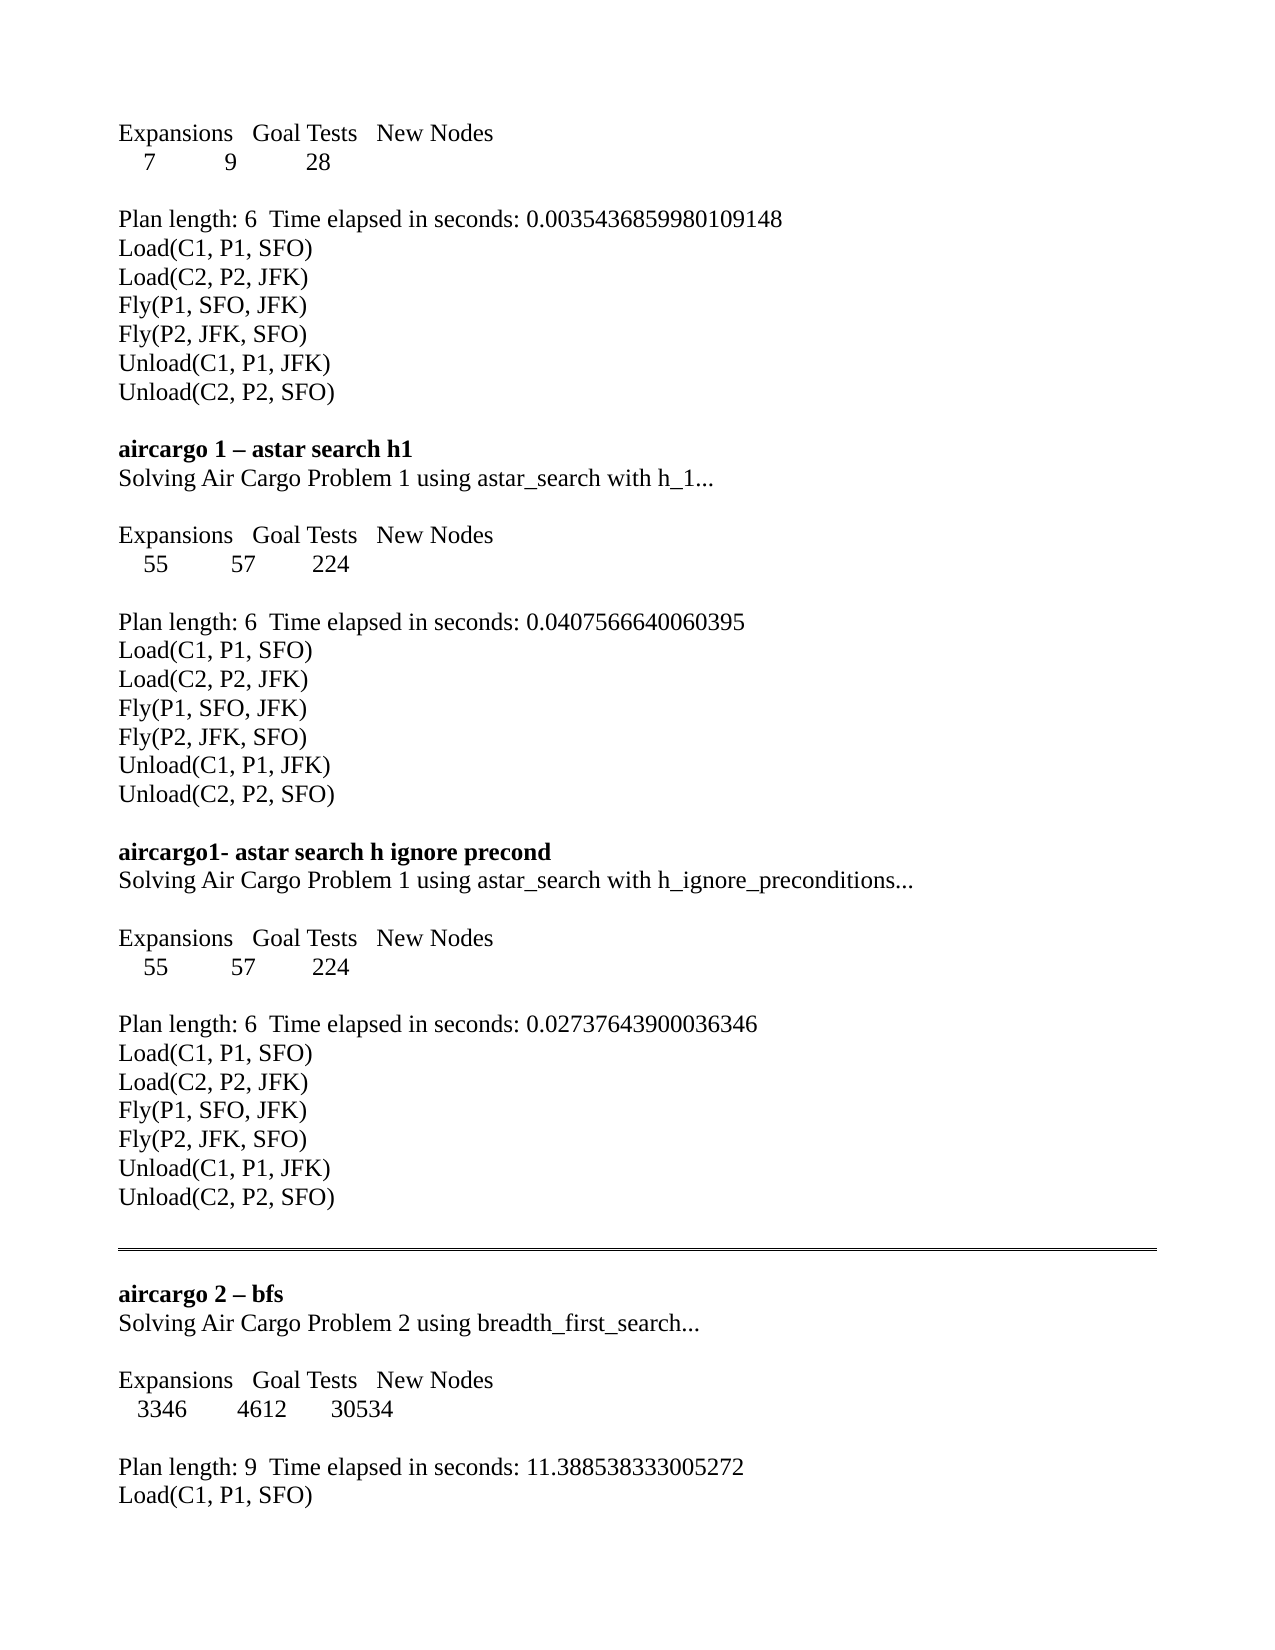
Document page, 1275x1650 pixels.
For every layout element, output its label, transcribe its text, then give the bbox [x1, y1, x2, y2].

text aircargo1- astar search h ignore precond [118, 837, 1157, 866]
text Plan length: 6 Time elapsed in seconds: 0.0035436859980109148 [118, 204, 1157, 233]
text Solving Air Cargo Problem 1 using astar_search with h_ignore_preconditions... [118, 866, 1157, 894]
text Load(C1, P1, SFO) [118, 636, 1157, 664]
text Fly(P2, JFK, SFO) [118, 1124, 1157, 1153]
text Plan length: 6 Time elapsed in seconds: 0.02737643900036346 [118, 1009, 1157, 1038]
text Unload(C1, P1, JFK) [118, 751, 1157, 779]
text Load(C2, P2, JFK) [118, 1067, 1157, 1096]
text 7 9 28 [118, 147, 1157, 176]
text 55 57 224 [118, 549, 1157, 578]
text Fly(P2, JFK, SFO) [118, 319, 1157, 348]
text Load(C2, P2, JFK) [118, 262, 1157, 291]
text Unload(C2, P2, SFO) [118, 779, 1157, 808]
text Plan length: 9 Time elapsed in seconds: 11.388538333005272 [118, 1452, 1157, 1480]
text Load(C1, P1, SFO) [118, 1038, 1157, 1067]
text Solving Air Cargo Problem 1 using astar_search with h_1... [118, 463, 1157, 492]
text Fly(P2, JFK, SFO) [118, 722, 1157, 751]
text Fly(P1, SFO, JFK) [118, 291, 1157, 319]
text Unload(C1, P1, JFK) [118, 348, 1157, 377]
text Expansions Goal Tests New Nodes [118, 1365, 1157, 1394]
text 3346 4612 30534 [118, 1394, 1157, 1423]
text Expansions Goal Tests New Nodes [118, 923, 1157, 952]
text Fly(P1, SFO, JFK) [118, 693, 1157, 722]
text Unload(C1, P1, JFK) [118, 1153, 1157, 1182]
text 55 57 224 [118, 952, 1157, 981]
text Expansions Goal Tests New Nodes [118, 118, 1157, 147]
text aircargo 1 – astar search h1 [118, 434, 1157, 463]
text Unload(C2, P2, SFO) [118, 377, 1157, 406]
text Unload(C2, P2, SFO) [118, 1182, 1157, 1211]
text Plan length: 6 Time elapsed in seconds: 0.0407566640060395 [118, 607, 1157, 636]
text Load(C1, P1, SFO) [118, 1480, 1157, 1509]
text aircargo 2 – bfs [118, 1279, 1157, 1308]
text Solving Air Cargo Problem 2 using breadth_first_search... [118, 1308, 1157, 1337]
text Expansions Goal Tests New Nodes [118, 521, 1157, 549]
text Fly(P1, SFO, JFK) [118, 1096, 1157, 1124]
text Load(C2, P2, JFK) [118, 664, 1157, 693]
text Load(C1, P1, SFO) [118, 233, 1157, 262]
